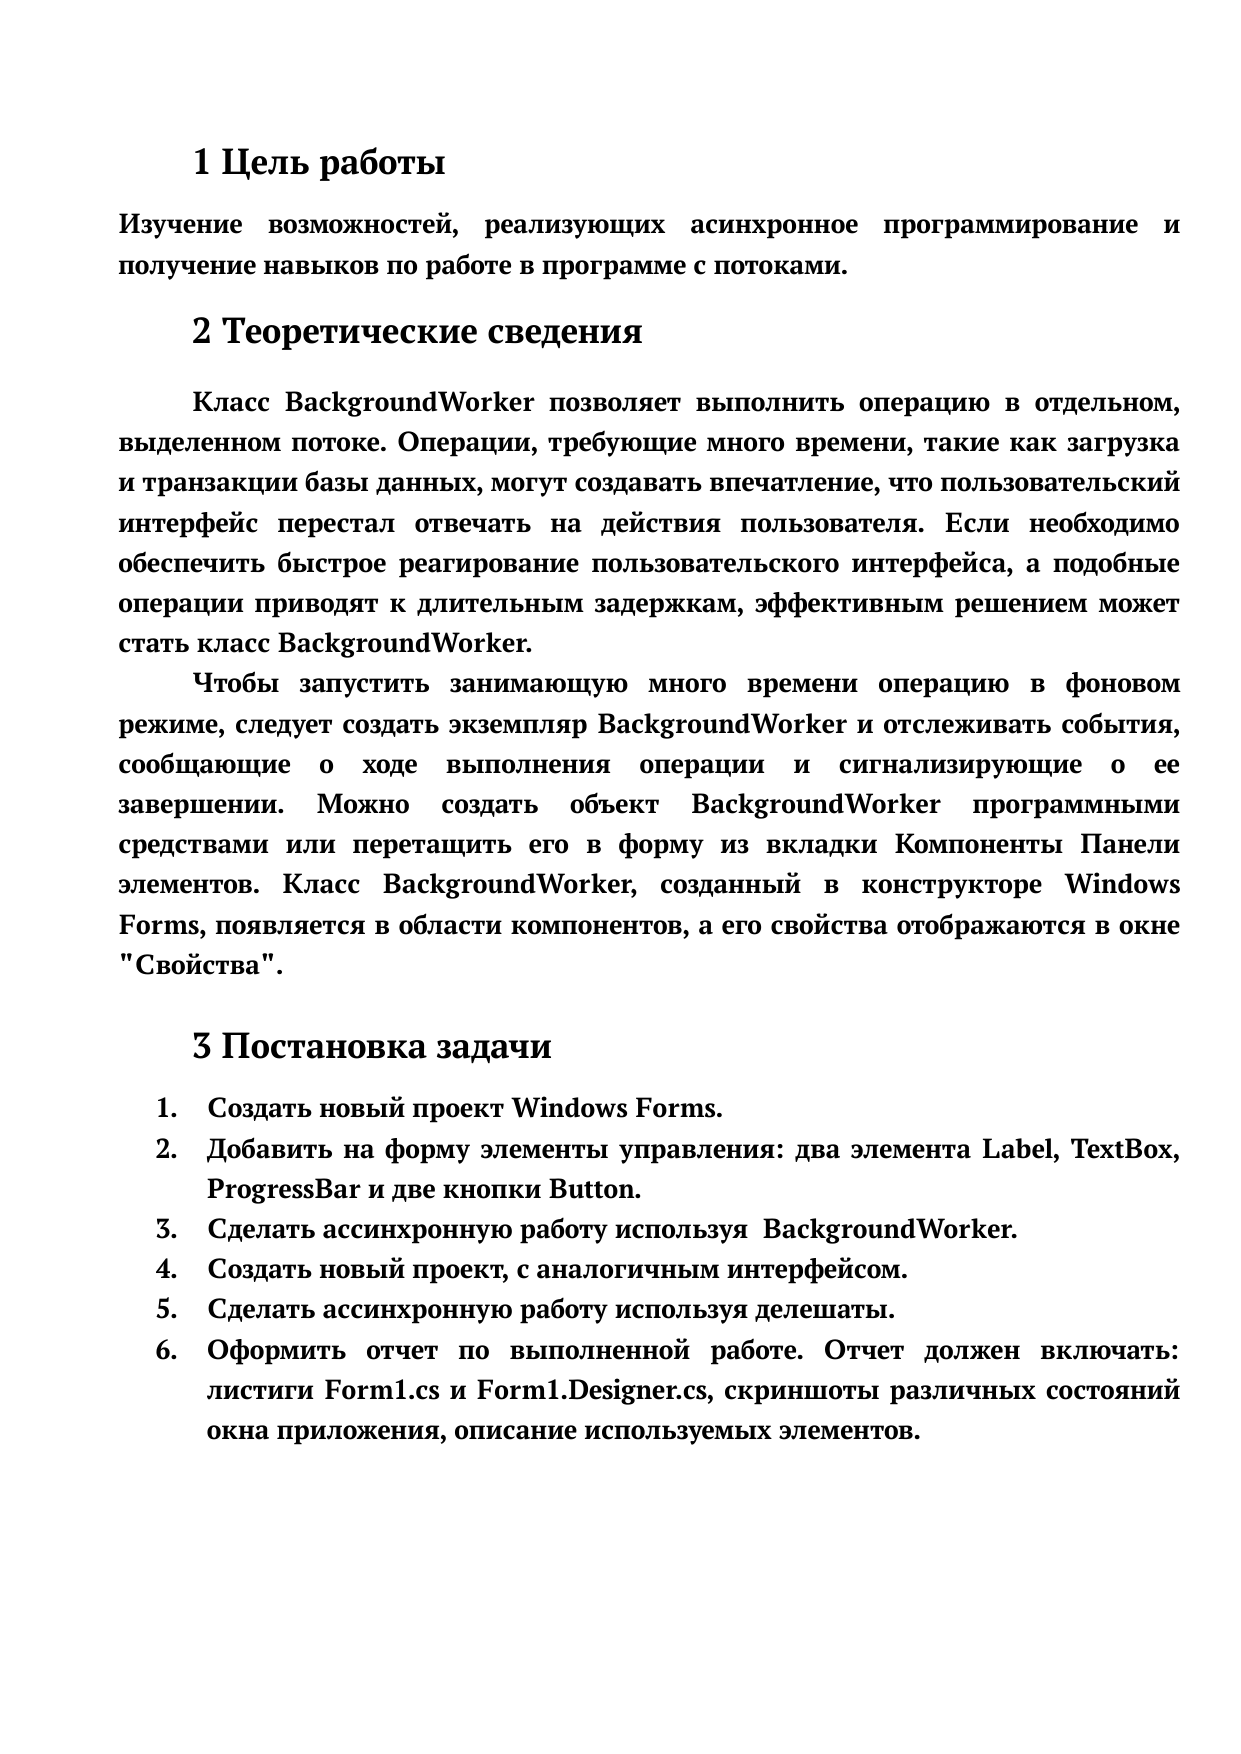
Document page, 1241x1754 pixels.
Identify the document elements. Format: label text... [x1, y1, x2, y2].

subtitle 1 Цель работы [192, 139, 1181, 183]
list Сделать ассинхронную работу используя делешаты. [156, 1292, 1181, 1325]
text Чтобы запустить занимающую много времени операцию в фоновом режиме, следует создать экземпляр BackgroundWorker и отслеживать события, сообщающие о ходе выполнения операции и сигнализирующие о ее завершении. Можно создать объект BackgroundWorker программными средствами или перетащить его в форму из вкладки Компоненты Панели элементов. Класс BackgroundWorker, созданный в конструкторе Windows Forms, появляется в области компонентов, а его свойства отображаются в окне "Свойства". [118, 666, 1181, 981]
list Сделать ассинхронную работу используя BackgroundWorker. [156, 1211, 1181, 1245]
list Создать новый проект Windows Forms. [156, 1091, 1181, 1124]
text Изучение возможностей, реализующих асинхронное программирование и получение навыков по работе в программе с потоками. [118, 207, 1181, 280]
list Создать новый проект, с аналогичным интерфейсом. [156, 1251, 1181, 1285]
list Добавить на форму элементы управления: два элемента Label, TextBox, ProgressBar и две кнопки Button. [156, 1131, 1181, 1204]
text Класс BackgroundWorker позволяет выполнить операцию в отдельном, выделенном потоке. Операции, требующие много времени, такие как загрузка и транзакции базы данных, могут создавать впечатление, что пользовательский интерфейс перестал отвечать на действия пользователя. Если необходимо обеспечить быстрое реагирование пользовательского интерфейса, а подобные операции приводят к длительным задержкам, эффективным решением может стать класс BackgroundWorker. [118, 384, 1181, 659]
subtitle 3 Постановка задачи [192, 1023, 1181, 1067]
text 2 Теоретические сведения [192, 308, 1181, 352]
list Оформить отчет по выполненной работе. Отчет должен включать: листиги Form1.cs и Form1.Designer.cs, скриншоты различных состояний окна приложения, описание используемых элементов. [156, 1332, 1181, 1446]
